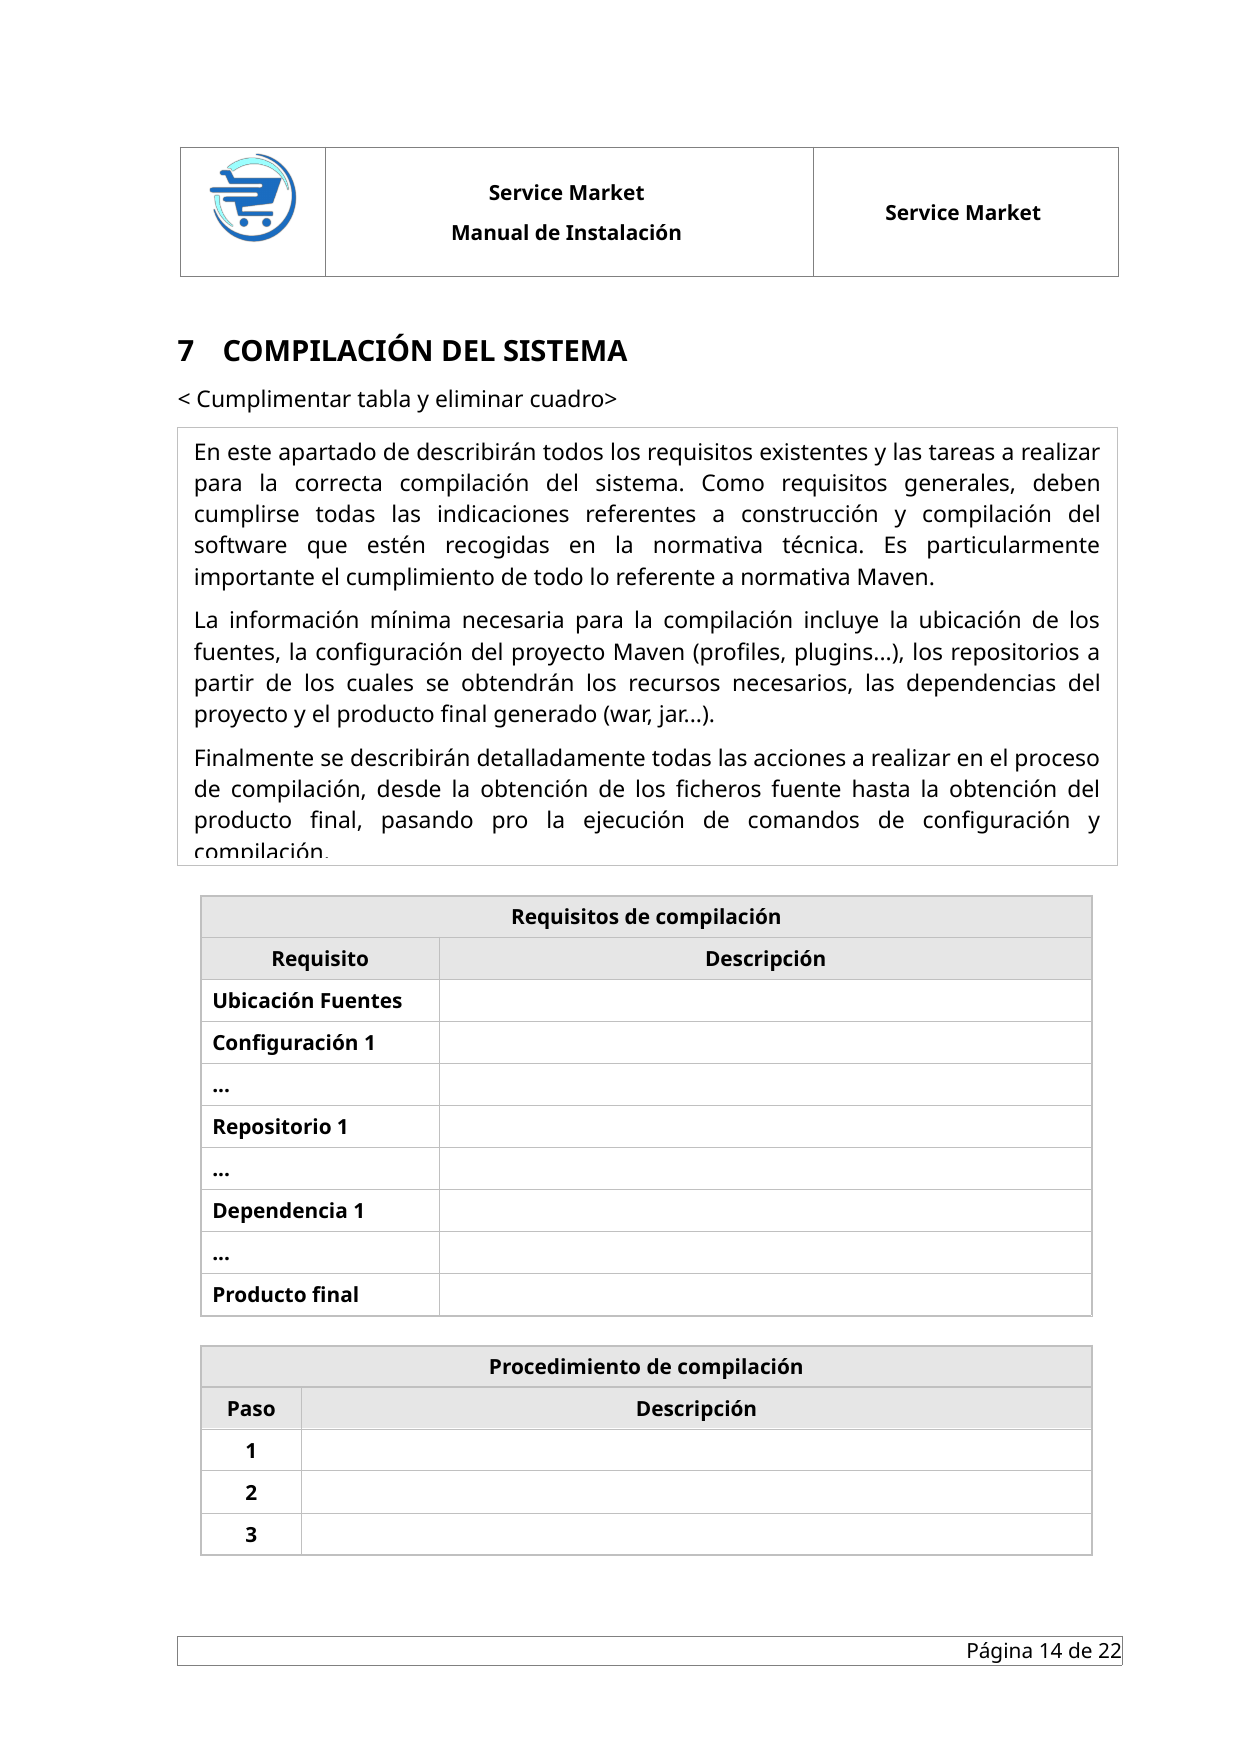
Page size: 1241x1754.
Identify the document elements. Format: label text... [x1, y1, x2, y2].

text En este apartado de describirán todos los requisitos existentes y las tareas a realizar para la correcta compilación del sistema. Como requisitos generales, deben cumplirse todas las indicaciones referentes a construcción y compilación del software que estén recogidas en la normativa técnica. Es particularmente importante el cumplimiento de todo lo referente a normativa Maven. [194, 436, 1101, 592]
table_cell [302, 1471, 1091, 1512]
table_cell [302, 1430, 1091, 1470]
text La información mínima necesaria para la compilación incluye la ubicación de los fuentes, la configuración del proyecto Maven (profiles, plugins...), los repositorios a partir de los cuales se obtendrán los recursos necesarios, las dependencias del proyecto y el producto final generado (war, jar...). [194, 604, 1101, 729]
table_cell [440, 1232, 1091, 1272]
table_cell [440, 1148, 1091, 1188]
table_cell Producto final [202, 1274, 439, 1314]
text Finalmente se describirán detalladamente todas las acciones a realizar en el proceso de compilación, desde la obtención de los ficheros fuente hasta la obtención del producto final, pasando pro la ejecución de comandos de configuración y compilación. [194, 742, 1101, 857]
table_cell Repositorio 1 [202, 1106, 439, 1147]
table_cell ... [202, 1148, 439, 1188]
table_cell [440, 1274, 1091, 1314]
table_cell 1 [202, 1430, 301, 1470]
table_cell [440, 1022, 1091, 1063]
table_cell Dependencia 1 [202, 1190, 439, 1231]
table_cell [440, 1190, 1091, 1231]
table_header Requisitos de compilación [202, 897, 1091, 937]
table_cell Descripción [302, 1388, 1091, 1428]
subtitle COMPILACIÓN DEL SISTEMA [177, 331, 1122, 370]
table_cell [302, 1514, 1091, 1554]
table_cell [440, 980, 1091, 1021]
table_cell 2 [202, 1471, 301, 1512]
table_cell 3 [202, 1514, 301, 1554]
table_cell Paso [202, 1388, 301, 1428]
table_cell Requisito [202, 938, 439, 979]
table_cell [440, 1106, 1091, 1147]
table_header Procedimiento de compilación [202, 1347, 1091, 1386]
table_cell [440, 1064, 1091, 1104]
table_cell Ubicación Fuentes [202, 980, 439, 1021]
table_cell ... [202, 1232, 439, 1272]
table_cell Descripción [440, 938, 1091, 979]
table_cell Configuración 1 [202, 1022, 439, 1063]
table_cell ... [202, 1064, 439, 1104]
text < Cumplimentar tabla y eliminar cuadro> [177, 383, 1122, 414]
